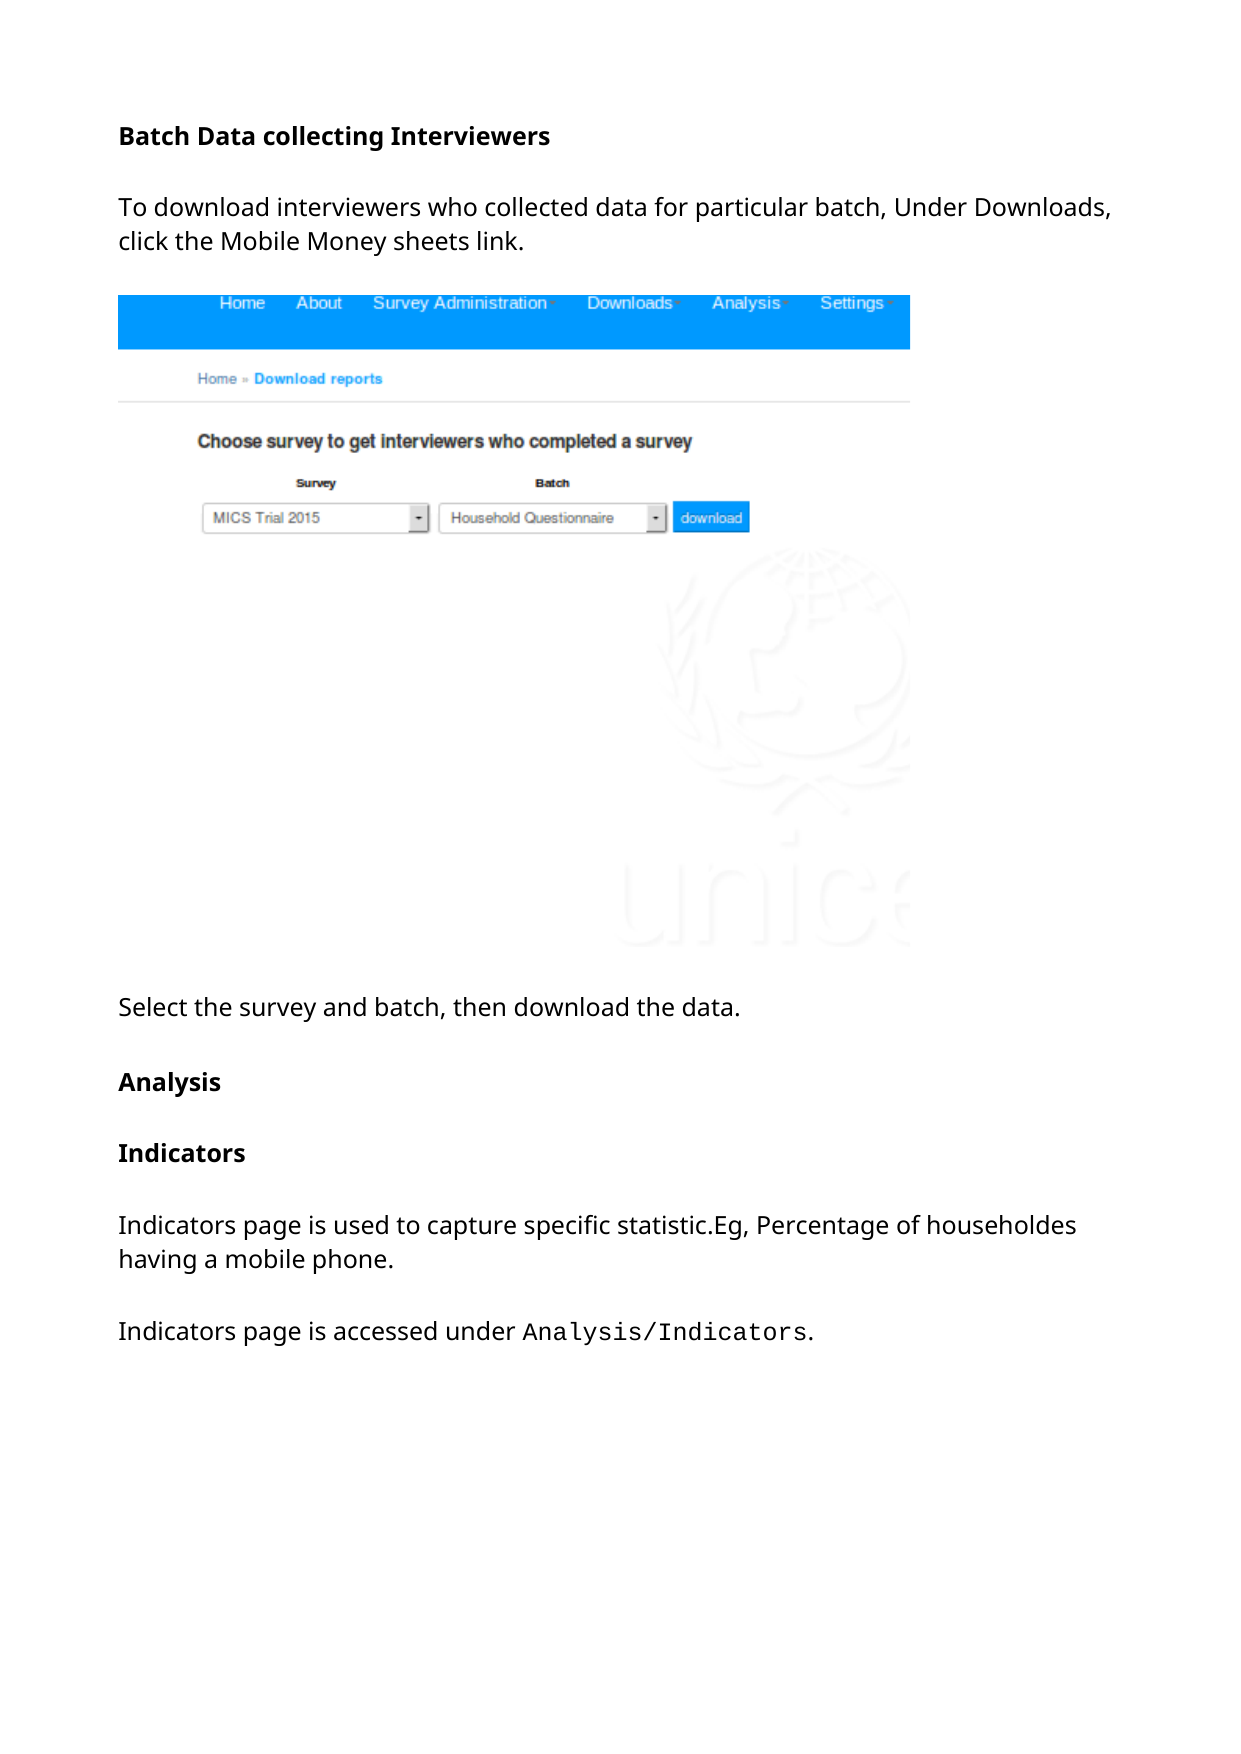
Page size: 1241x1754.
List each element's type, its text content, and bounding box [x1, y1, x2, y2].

text Indicators page is accessed under Analysis/Indicators. [118, 1313, 1122, 1347]
text Batch Data collecting Interviewers [118, 118, 1122, 152]
text Select the survey and batch, then download the data. [118, 990, 1122, 1024]
text Indicators page is used to capture specific statistic.Eg, Percentage of householdes having a mobile phone. [118, 1208, 1122, 1276]
text Analysis [118, 1064, 1122, 1098]
text To download interviewers who collected data for particular batch, Under Downloads, click the Mobile Money sheets link. [118, 190, 1122, 258]
text Indicators [118, 1136, 1122, 1170]
